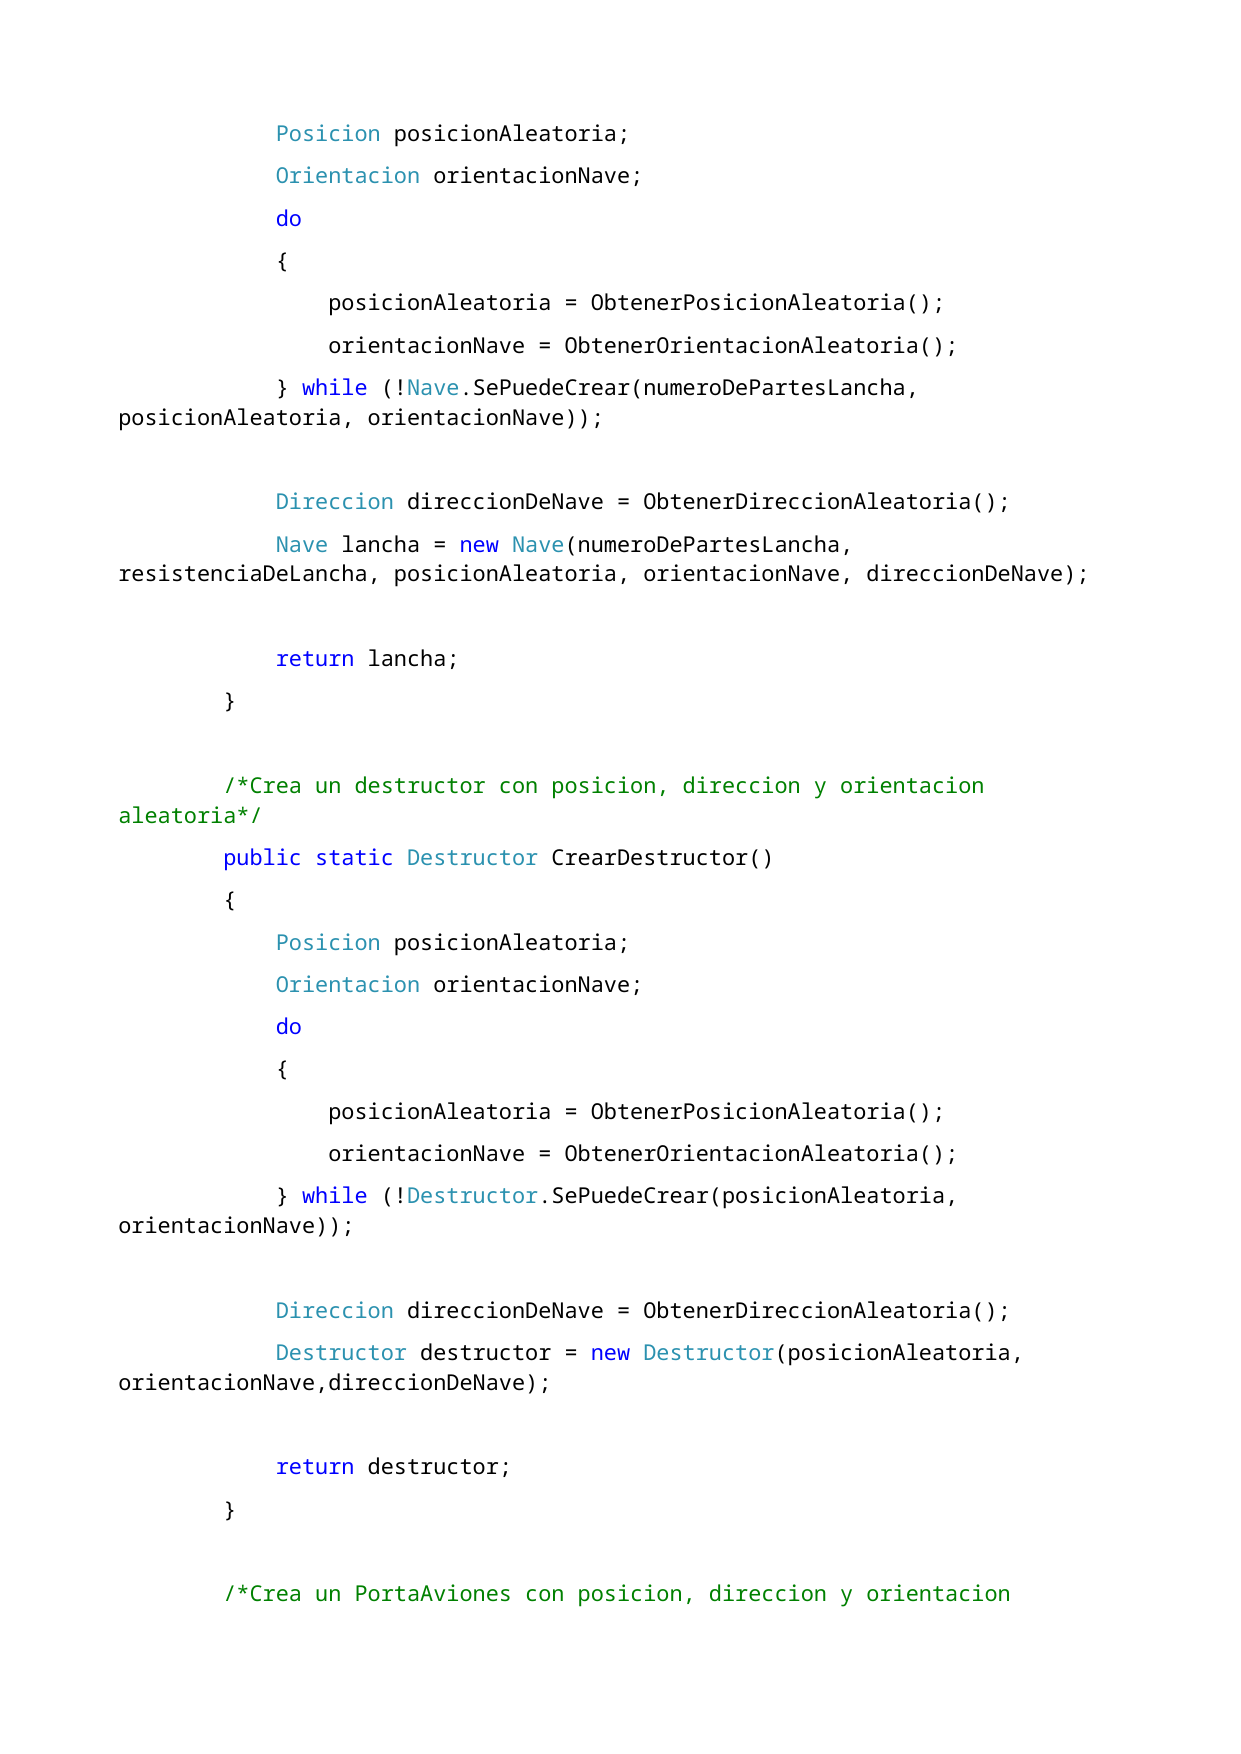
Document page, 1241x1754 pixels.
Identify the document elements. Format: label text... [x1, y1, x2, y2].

text { [118, 245, 1122, 275]
text Posicion posicionAleatoria; [118, 118, 1122, 148]
text return destructor; [118, 1451, 1122, 1481]
text { [118, 884, 1122, 914]
text Orientacion orientacionNave; [118, 969, 1122, 998]
text orientacionNave = ObtenerOrientacionAleatoria(); [118, 329, 1122, 359]
text Posicion posicionAleatoria; [118, 926, 1122, 956]
text return lancha; [118, 643, 1122, 673]
text Direccion direccionDeNave = ObtenerDireccionAleatoria(); [118, 486, 1122, 516]
text /*Crea un PortaAviones con posicion, direccion y orientacion [118, 1578, 1122, 1608]
text Nave lancha = new Nave(numeroDePartesLancha, resistenciaDeLancha, posicionAleatoria, orientacionNave, direccionDeNave); [118, 528, 1122, 588]
text Destructor destructor = new Destructor(posicionAleatoria, orientacionNave,direccionDeNave); [118, 1337, 1122, 1396]
text } while (!Destructor.SePuedeCrear(posicionAleatoria, orientacionNave)); [118, 1180, 1122, 1240]
text do [118, 1011, 1122, 1041]
text /*Crea un destructor con posicion, direccion y orientacion aleatoria*/ [118, 770, 1122, 829]
text do [118, 203, 1122, 232]
text Direccion direccionDeNave = ObtenerDireccionAleatoria(); [118, 1294, 1122, 1324]
text public static Destructor CrearDestructor() [118, 842, 1122, 872]
text } while (!Nave.SePuedeCrear(numeroDePartesLancha, posicionAleatoria, orientacionNave)); [118, 372, 1122, 431]
text Orientacion orientacionNave; [118, 160, 1122, 190]
text } [118, 1493, 1122, 1523]
text posicionAleatoria = ObtenerPosicionAleatoria(); [118, 287, 1122, 317]
text orientacionNave = ObtenerOrientacionAleatoria(); [118, 1138, 1122, 1168]
text posicionAleatoria = ObtenerPosicionAleatoria(); [118, 1096, 1122, 1125]
text { [118, 1053, 1122, 1083]
text } [118, 685, 1122, 715]
